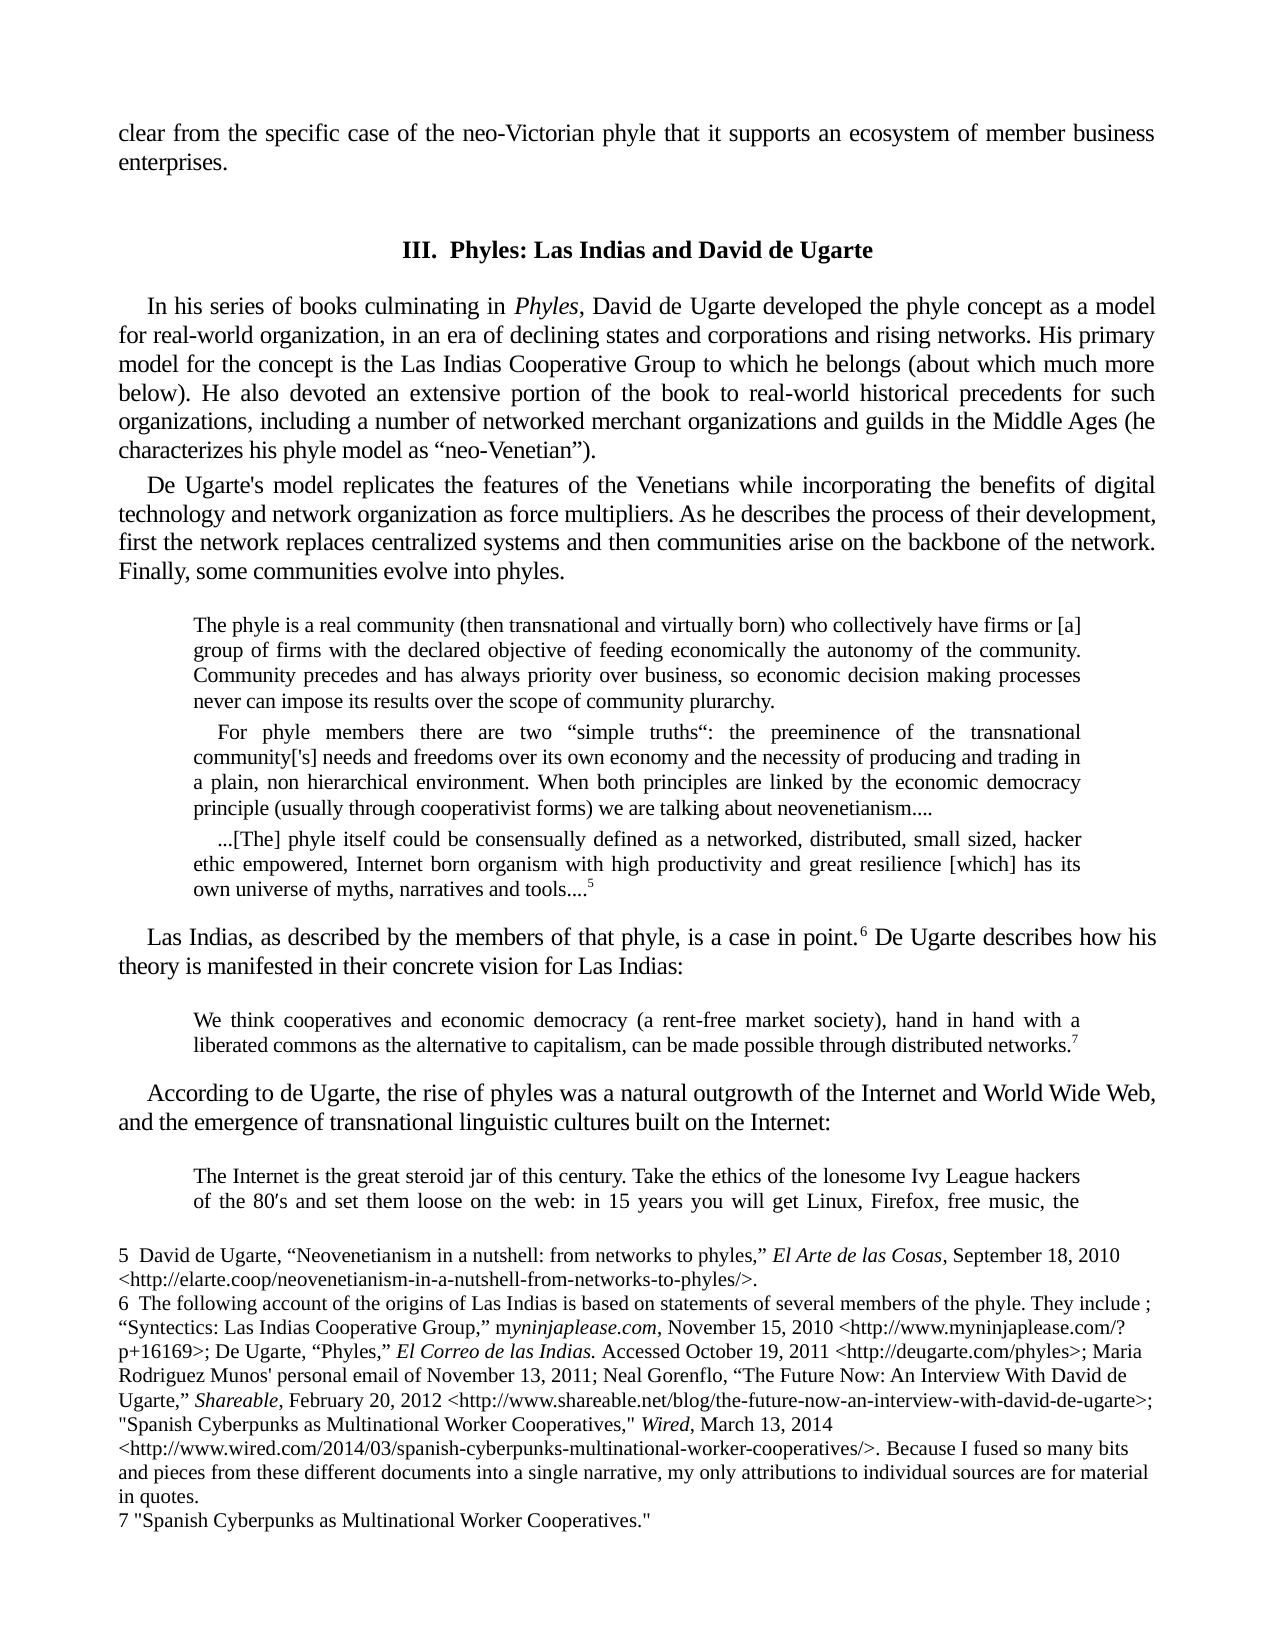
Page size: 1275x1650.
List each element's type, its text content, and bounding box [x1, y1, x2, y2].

text The Internet is the great steroid jar of this century. Take the ethics of the lonesome Ivy League hackers of the 80′s and set them loose on the web: in 15 years you will get Linux, Firefox, free music, the [193, 1163, 1082, 1213]
text According to de Ugarte, the rise of phyles was a natural outgrowth of the Internet and World Wide Web, and the emergence of transnational linguistic cultures built on the Internet: [118, 1078, 1157, 1136]
text ...[The] phyle itself could be consensually defined as a networked, distributed, small sized, hacker ethic empowered, Internet born organism with high productivity and great resilience [which] has its own universe of myths, narratives and tools.... [193, 826, 1082, 901]
text David de Ugarte, “Neovenetianism in a nutshell: from networks to phyles,” El Arte de las Cosas, September 18, 2010 <http://elarte.coop/neovenetianism-in-a-nutshell-from-networks-to-phyles/>. [118, 1243, 1157, 1291]
text De Ugarte's model replicates the features of the Venetians while incorporating the benefits of digital technology and network organization as force multipliers. As he describes the process of their development, first the network replaces centralized systems and then communities arise on the backbone of the network. Finally, some communities evolve into phyles. [118, 470, 1157, 585]
text Las Indias, as described by the members of that phyle, is a case in point. De Ugarte describes how his theory is manifested in their concrete vision for Las Indias: [118, 922, 1157, 980]
text In his series of books culminating in Phyles, David de Ugarte developed the phyle concept as a model for real-world organization, in an era of declining states and corporations and rising networks. His primary model for the concept is the Las Indias Cooperative Group to which he belongs (about which much more below). He also devoted an extensive portion of the book to real-world historical precedents for such organizations, including a number of networked merchant organizations and guilds in the Middle Ages (he characterizes his phyle model as “neo-Venetian”). [118, 291, 1157, 464]
text clear from the specific case of the neo-Victorian phyle that it supports an ecosystem of member business enterprises. [118, 118, 1157, 176]
text We think cooperatives and economic democracy (a rent-free market society), hand in hand with a liberated commons as the alternative to capitalism, can be made possible through distributed networks. [193, 1007, 1082, 1057]
text "Spanish Cyberpunks as Multinational Worker Cooperatives." [118, 1508, 1157, 1532]
text The phyle is a real community (then transnational and virtually born) who collectively have firms or [a] group of firms with the declared objective of feeding economically the autonomy of the community. Community precedes and has always priority over business, so economic decision making processes never can impose its results over the scope of community plurarchy. [193, 612, 1082, 713]
text For phyle members there are two “simple truths“: the preeminence of the transnational community['s] needs and freedoms over its own economy and the necessity of producing and trading in a plain, non hierarchical environment. When both principles are linked by the economic democracy principle (usually through cooperativist forms) we are talking about neovenetianism.... [193, 719, 1082, 820]
text The following account of the origins of Las Indias is based on statements of several members of the phyle. They include ; “Syntectics: Las Indias Cooperative Group,” myninjaplease.com, November 15, 2010 <http://www.myninjaplease.com/?p+16169>; De Ugarte, “Phyles,” El Correo de las Indias. Accessed October 19, 2011 <http://deugarte.com/phyles>; Maria Rodriguez Munos' personal email of November 13, 2011; Neal Gorenflo, “The Future Now: An Interview With David de Ugarte,” Shareable, February 20, 2012 <http://www.shareable.net/blog/the-future-now-an-interview-with-david-de-ugarte>; "Spanish Cyberpunks as Multinational Worker Cooperatives," Wired, March 13, 2014 <http://www.wired.com/2014/03/spanish-cyberpunks-multinational-worker-cooperatives/>. Because I fused so many bits and pieces from these different documents into a single narrative, my only attributions to individual sources are for material in quotes. [118, 1291, 1157, 1508]
title III. Phyles: Las Indias and David de Ugarte [118, 236, 1157, 264]
